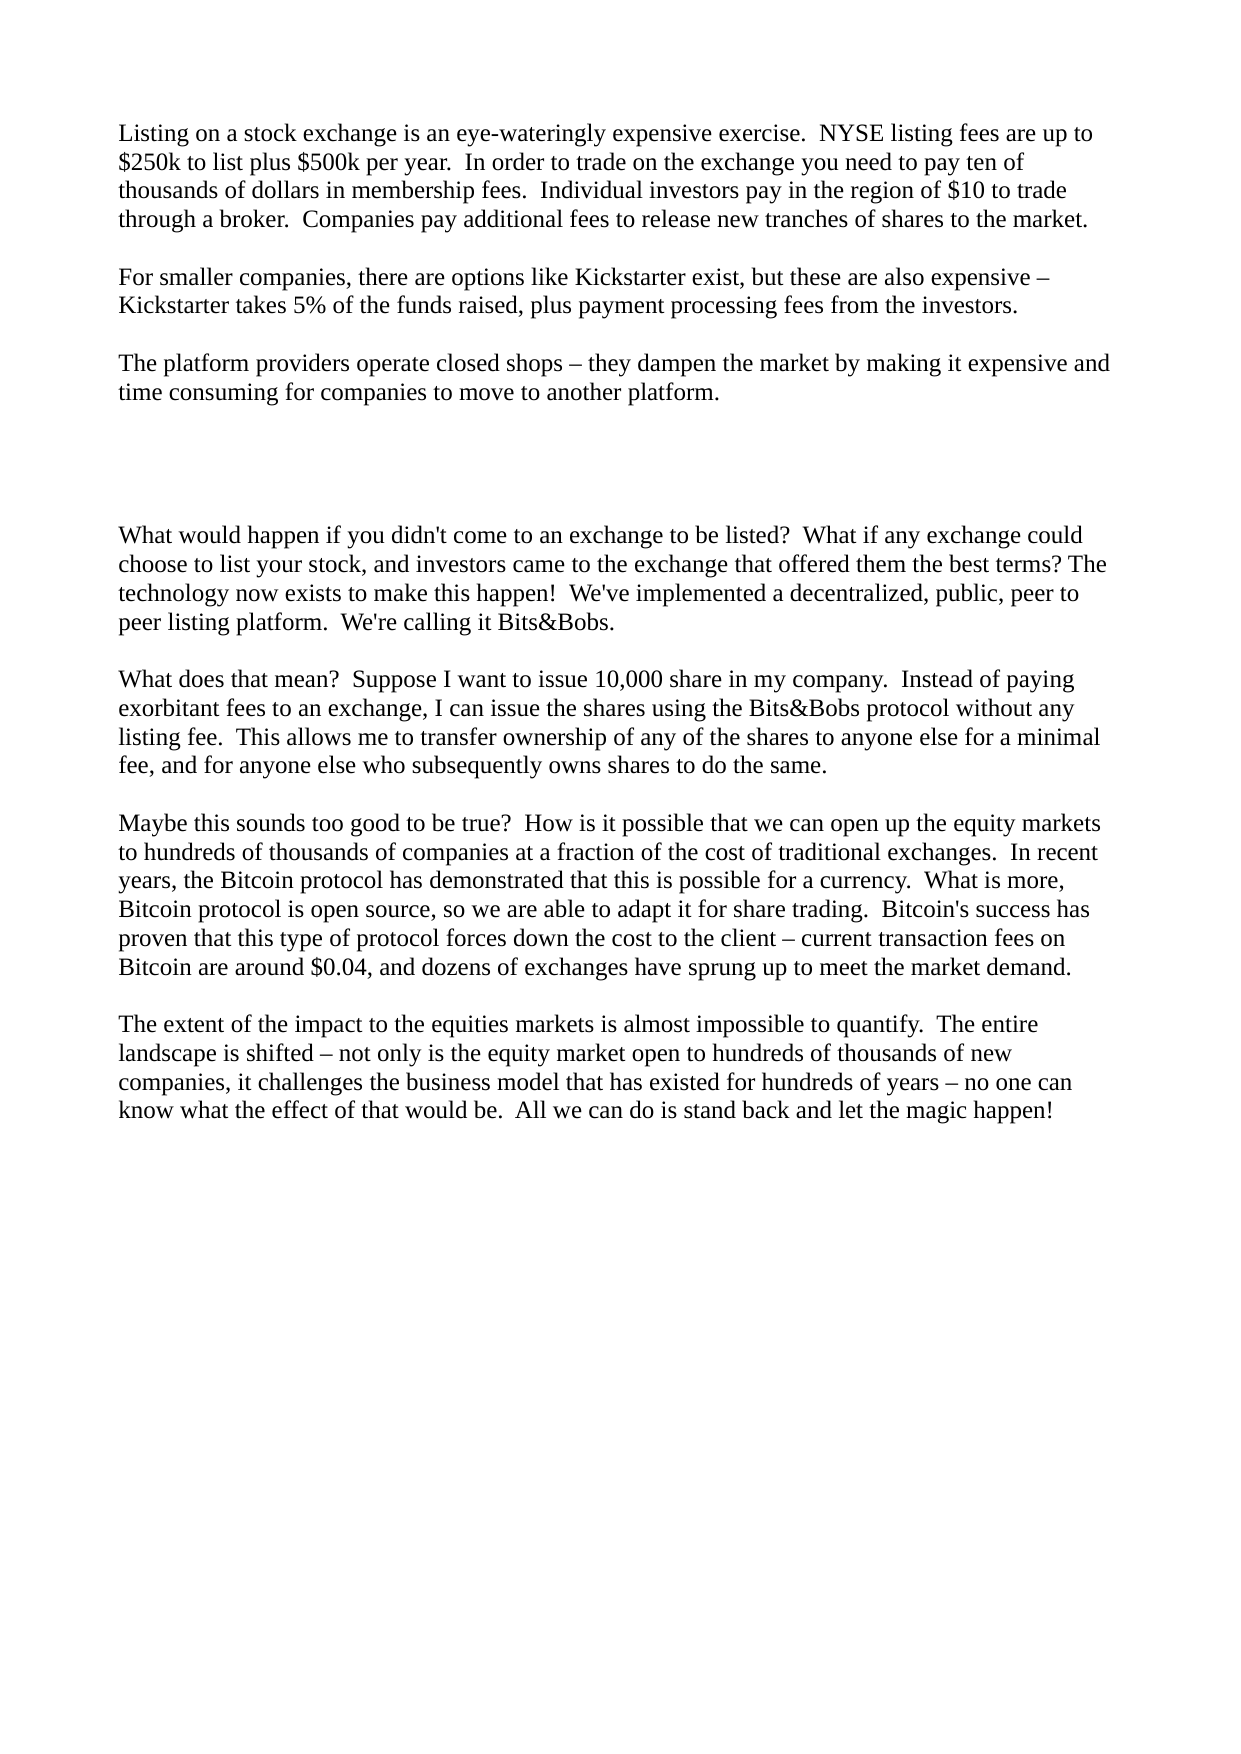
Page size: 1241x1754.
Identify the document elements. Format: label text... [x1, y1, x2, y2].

text For smaller companies, there are options like Kickstarter exist, but these are also expensive – Kickstarter takes 5% of the funds raised, plus payment processing fees from the investors. [118, 262, 1122, 319]
text What does that mean? Suppose I want to issue 10,000 share in my company. Instead of paying exorbitant fees to an exchange, I can issue the shares using the Bits&Bobs protocol without any listing fee. This allows me to transfer ownership of any of the shares to anyone else for a minimal fee, and for anyone else who subsequently owns shares to do the same. [118, 664, 1122, 779]
text What would happen if you didn't come to an exchange to be listed? What if any exchange could choose to list your stock, and investors came to the exchange that offered them the best terms? The technology now exists to make this happen! We've implemented a decentralized, public, peer to peer listing platform. We're calling it Bits&Bobs. [118, 521, 1122, 636]
text The extent of the impact to the equities markets is almost impossible to quantify. The entire landscape is shifted – not only is the equity market open to hundreds of thousands of new companies, it challenges the business model that has existed for hundreds of years – no one can know what the effect of that would be. All we can do is stand back and let the magic happen! [118, 1009, 1122, 1124]
text Listing on a stock exchange is an eye-wateringly expensive exercise. NYSE listing fees are up to $250k to list plus $500k per year. In order to trade on the exchange you need to pay ten of thousands of dollars in membership fees. Individual investors pay in the region of $10 to trade through a broker. Companies pay additional fees to release new tranches of shares to the market. [118, 118, 1122, 233]
text Maybe this sounds too good to be true? How is it possible that we can open up the equity markets to hundreds of thousands of companies at a fraction of the cost of traditional exchanges. In recent years, the Bitcoin protocol has demonstrated that this is possible for a currency. What is more, Bitcoin protocol is open source, so we are able to adapt it for share trading. Bitcoin's success has proven that this type of protocol forces down the cost to the client – current transaction fees on Bitcoin are around $0.04, and dozens of exchanges have sprung up to meet the market demand. [118, 808, 1122, 981]
text The platform providers operate closed shops – they dampen the market by making it expensive and time consuming for companies to move to another platform. [118, 348, 1122, 406]
